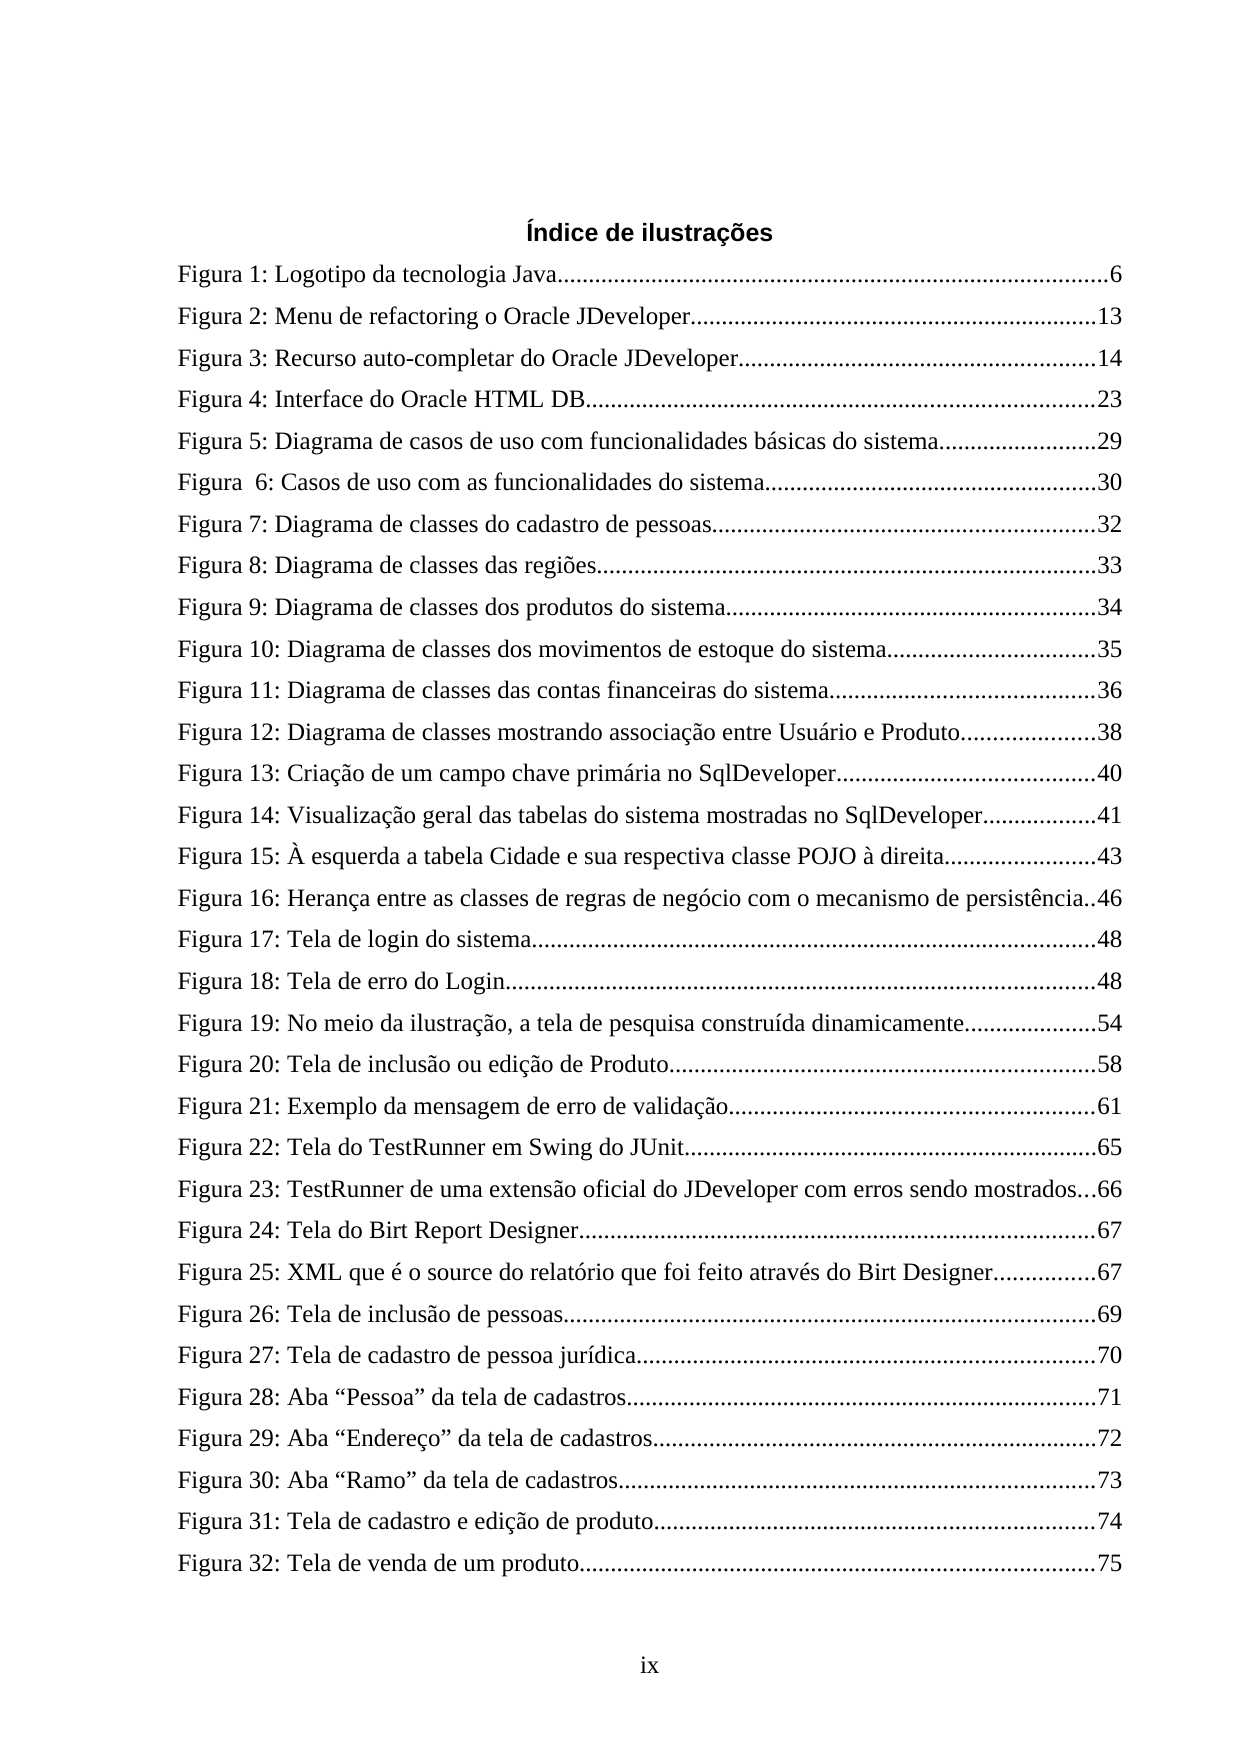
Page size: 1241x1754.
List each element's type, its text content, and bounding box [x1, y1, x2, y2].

text Figura 17: Tela de login do sistema 48 [177, 926, 1122, 953]
text Índice de ilustrações [177, 219, 1122, 247]
text Figura 21: Exemplo da mensagem de erro de validação 61 [177, 1092, 1122, 1119]
text Figura 16: Herança entre as classes de regras de negócio com o mecanismo de persistência. 46 [177, 884, 1122, 912]
text Figura 9: Diagrama de classes dos produtos do sistema 34 [177, 593, 1122, 621]
text Figura 32: Tela de venda de um produto 75 [177, 1549, 1122, 1577]
text Figura 2: Menu de refactoring o Oracle JDeveloper 13 [177, 302, 1122, 330]
text Figura 4: Interface do Oracle HTML DB 23 [177, 385, 1122, 413]
text Figura 6: Casos de uso com as funcionalidades do sistema. 30 [177, 468, 1122, 496]
text Figura 27: Tela de cadastro de pessoa jurídica 70 [177, 1341, 1122, 1369]
text Figura 18: Tela de erro do Login 48 [177, 967, 1122, 995]
text Figura 19: No meio da ilustração, a tela de pesquisa construída dinamicamente. 54 [177, 1009, 1122, 1036]
text Figura 12: Diagrama de classes mostrando associação entre Usuário e Produto 38 [177, 718, 1122, 746]
text Figura 22: Tela do TestRunner em Swing do JUnit 65 [177, 1133, 1122, 1161]
text Figura 13: Criação de um campo chave primária no SqlDeveloper 40 [177, 759, 1122, 787]
text Figura 25: XML que é o source do relatório que foi feito através do Birt Designer 67 [177, 1258, 1122, 1286]
text Figura 10: Diagrama de classes dos movimentos de estoque do sistema 35 [177, 635, 1122, 662]
text Figura 23: TestRunner de uma extensão oficial do JDeveloper com erros sendo mostrados 66 [177, 1175, 1122, 1203]
text Figura 3: Recurso auto-completar do Oracle JDeveloper 14 [177, 344, 1122, 371]
text Figura 5: Diagrama de casos de uso com funcionalidades básicas do sistema. 29 [177, 427, 1122, 454]
text Figura 30: Aba “Ramo” da tela de cadastros 73 [177, 1466, 1122, 1494]
text Figura 29: Aba “Endereço” da tela de cadastros 72 [177, 1424, 1122, 1452]
text Figura 31: Tela de cadastro e edição de produto 74 [177, 1507, 1122, 1535]
text Figura 1: Logotipo da tecnologia Java 6 [177, 261, 1122, 288]
text Figura 24: Tela do Birt Report Designer 67 [177, 1217, 1122, 1244]
text Figura 11: Diagrama de classes das contas financeiras do sistema 36 [177, 676, 1122, 704]
text Figura 20: Tela de inclusão ou edição de Produto 58 [177, 1050, 1122, 1078]
text Figura 7: Diagrama de classes do cadastro de pessoas 32 [177, 510, 1122, 538]
text Figura 28: Aba “Pessoa” da tela de cadastros 71 [177, 1383, 1122, 1411]
text Figura 8: Diagrama de classes das regiões 33 [177, 552, 1122, 579]
text Figura 15: À esquerda a tabela Cidade e sua respectiva classe POJO à direita. 43 [177, 842, 1122, 870]
text Figura 26: Tela de inclusão de pessoas 69 [177, 1300, 1122, 1327]
text Figura 14: Visualização geral das tabelas do sistema mostradas no SqlDeveloper 41 [177, 801, 1122, 829]
